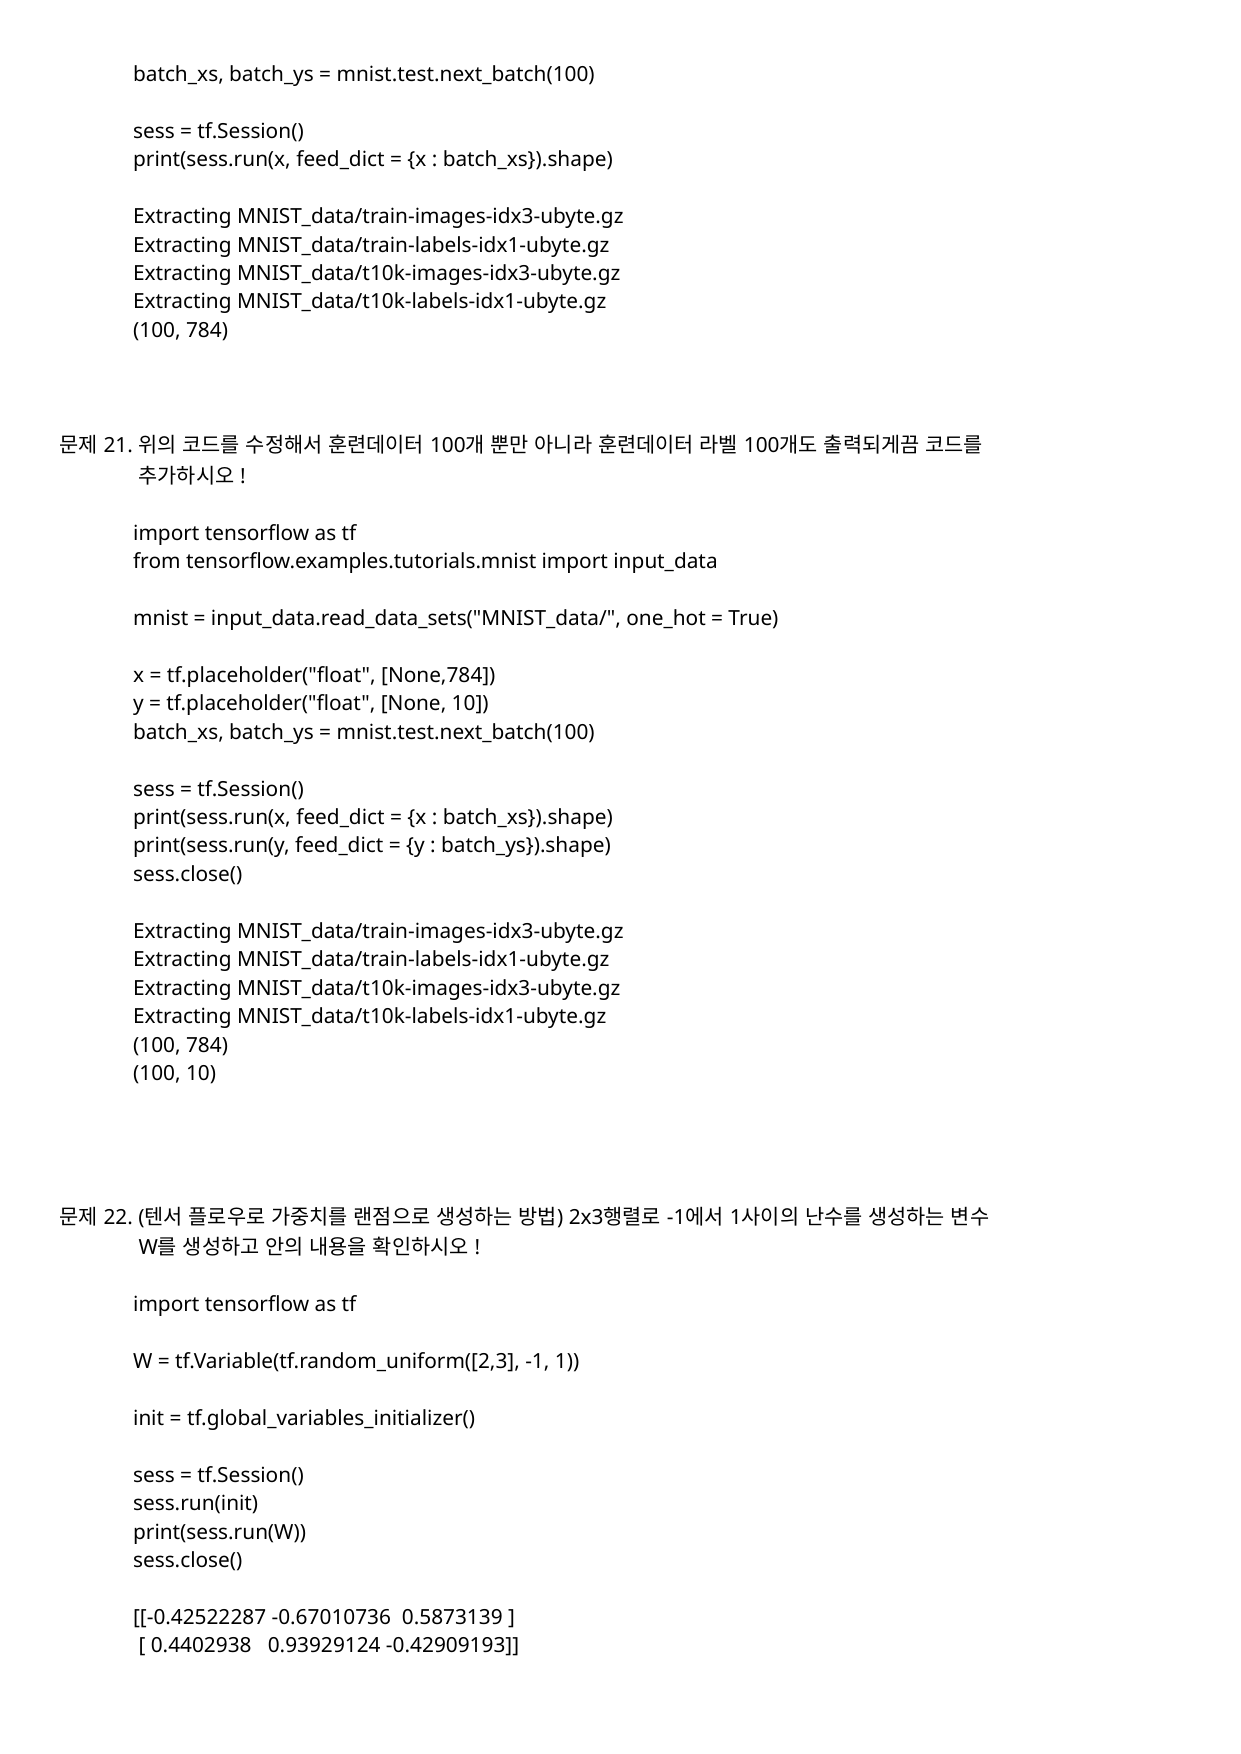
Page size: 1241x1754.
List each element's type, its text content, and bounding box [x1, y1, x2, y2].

text Extracting MNIST_data/t10k-images-idx3-ubyte.gz [59, 258, 1181, 287]
text batch_xs, batch_ys = mnist.test.next_batch(100) [59, 59, 1181, 87]
text y = tf.placeholder("float", [None, 10]) [59, 688, 1181, 717]
text x = tf.placeholder("float", [None,784]) [59, 660, 1181, 688]
text print(sess.run(W)) [59, 1517, 1181, 1545]
text W = tf.Variable(tf.random_uniform([2,3], -1, 1)) [59, 1346, 1181, 1375]
text Extracting MNIST_data/train-images-idx3-ubyte.gz [59, 916, 1181, 944]
text import tensorflow as tf [59, 518, 1181, 546]
text init = tf.global_variables_initializer() [59, 1403, 1181, 1432]
text (100, 784) [59, 1030, 1181, 1058]
text print(sess.run(x, feed_dict = {x : batch_xs}).shape) [59, 802, 1181, 831]
text Extracting MNIST_data/train-labels-idx1-ubyte.gz [59, 944, 1181, 973]
text import tensorflow as tf [59, 1289, 1181, 1318]
text [ 0.4402938 0.93929124 -0.42909193]] [59, 1631, 1181, 1659]
text Extracting MNIST_data/t10k-labels-idx1-ubyte.gz [59, 287, 1181, 315]
text (100, 784) [59, 315, 1181, 343]
text Extracting MNIST_data/train-labels-idx1-ubyte.gz [59, 230, 1181, 258]
text batch_xs, batch_ys = mnist.test.next_batch(100) [59, 717, 1181, 745]
text 문제 21. 위의 코드를 수정해서 훈련데이터 100개 뿐만 아니라 훈련데이터 라벨 100개도 출력되게끔 코드를 [59, 429, 1181, 459]
text 문제 22. (텐서 플로우로 가중치를 랜점으로 생성하는 방법) 2x3행렬로 -1에서 1사이의 난수를 생성하는 변수 [59, 1200, 1181, 1231]
text sess.close() [59, 1545, 1181, 1574]
text Extracting MNIST_data/train-images-idx3-ubyte.gz [59, 201, 1181, 230]
text W를 생성하고 안의 내용을 확인하시오 ! [59, 1231, 1181, 1261]
text Extracting MNIST_data/t10k-labels-idx1-ubyte.gz [59, 1001, 1181, 1030]
text print(sess.run(x, feed_dict = {x : batch_xs}).shape) [59, 144, 1181, 173]
text from tensorflow.examples.tutorials.mnist import input_data [59, 546, 1181, 575]
text sess = tf.Session() [59, 1460, 1181, 1488]
text sess.run(init) [59, 1488, 1181, 1517]
text mnist = input_data.read_data_sets("MNIST_data/", one_hot = True) [59, 603, 1181, 632]
text sess.close() [59, 859, 1181, 887]
text [[-0.42522287 -0.67010736 0.5873139 ] [59, 1602, 1181, 1631]
text 추가하시오 ! [59, 459, 1181, 489]
text print(sess.run(y, feed_dict = {y : batch_ys}).shape) [59, 831, 1181, 859]
text sess = tf.Session() [59, 774, 1181, 802]
text sess = tf.Session() [59, 116, 1181, 144]
text (100, 10) [59, 1058, 1181, 1087]
text Extracting MNIST_data/t10k-images-idx3-ubyte.gz [59, 973, 1181, 1001]
